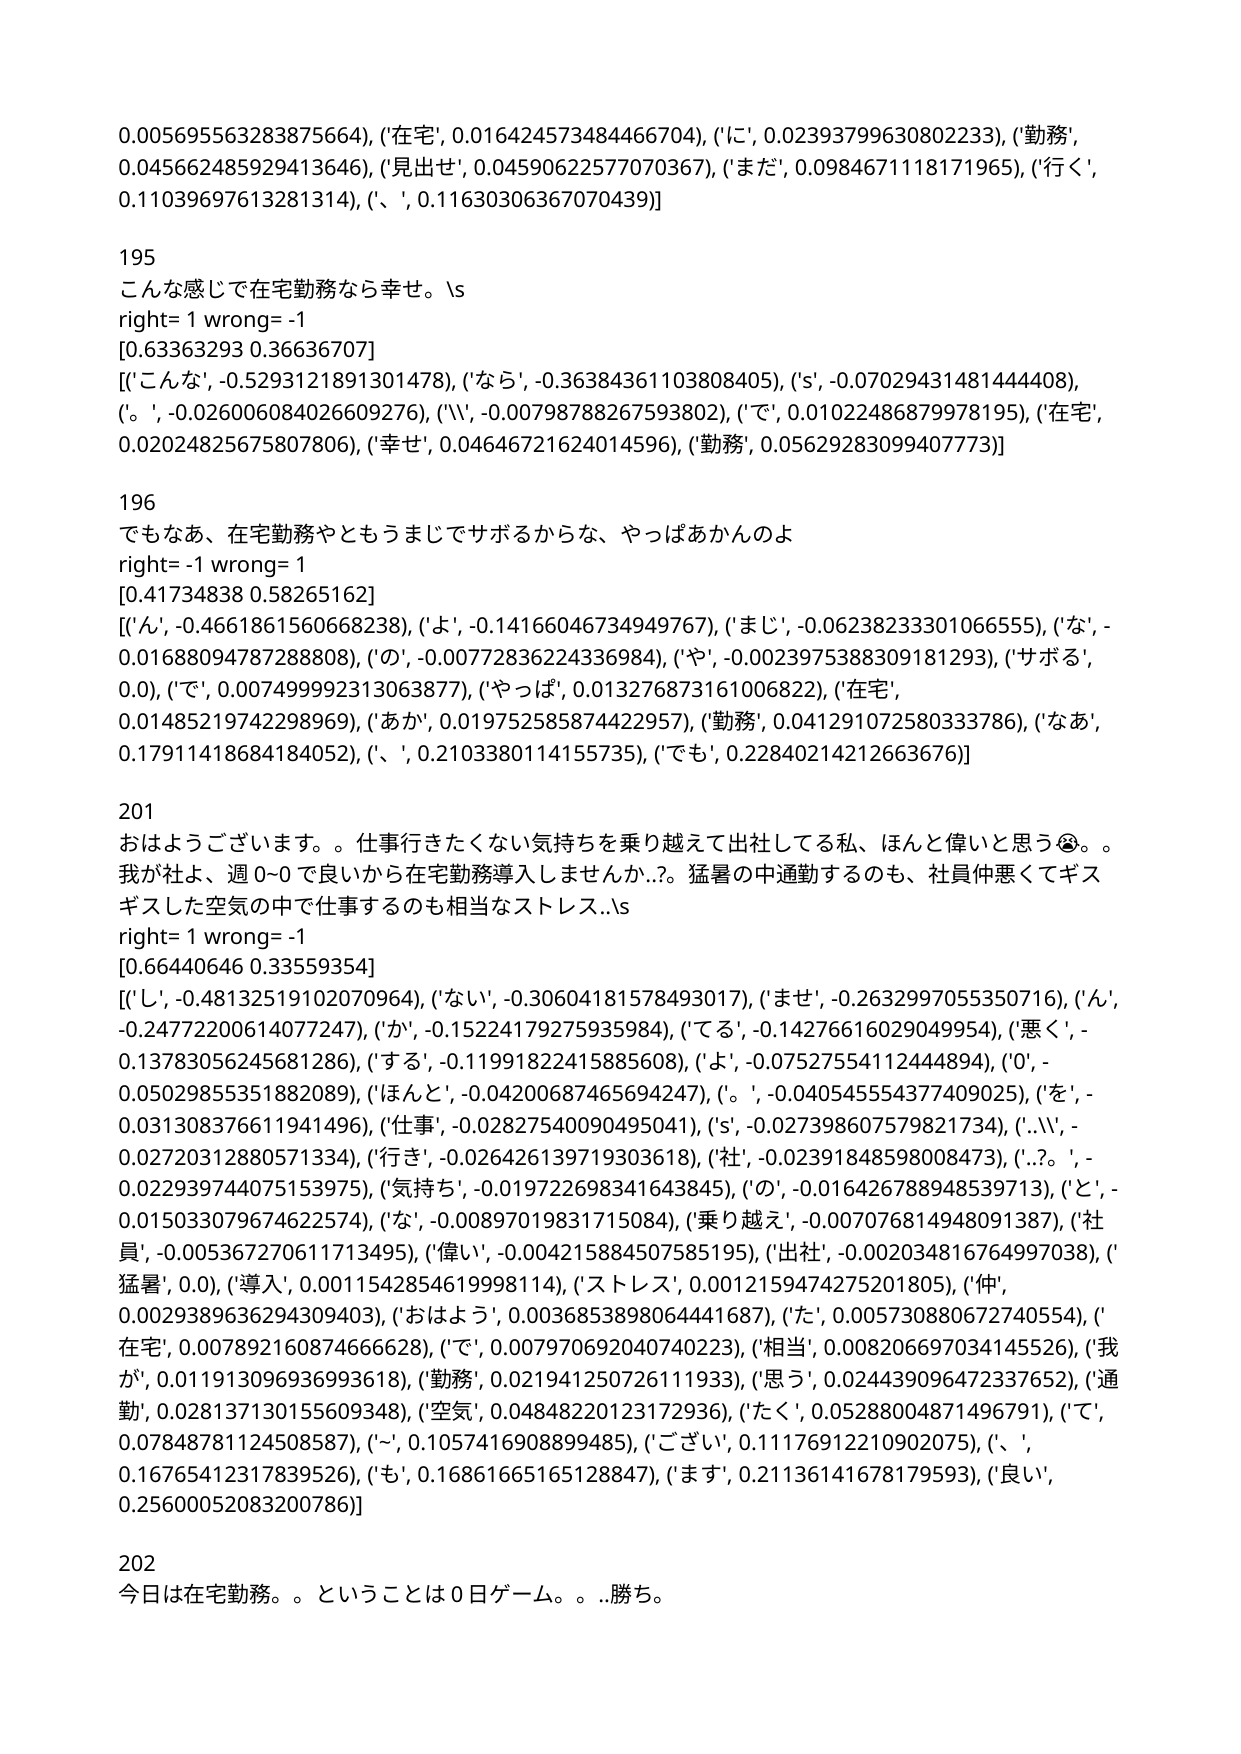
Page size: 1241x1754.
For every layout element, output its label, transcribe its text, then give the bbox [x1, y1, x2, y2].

text 今日は在宅勤務。。ということは0日ゲーム。。..勝ち。 [118, 1577, 1122, 1609]
text おはようございます。。仕事行きたくない気持ちを乗り越えて出社してる私、ほんと偉いと思う😭。。我が社よ、週0~0で良いから在宅勤務導入しませんか..?。猛暑の中通勤するのも、社員仲悪くてギスギスした空気の中で仕事するのも相当なストレス..\s [118, 826, 1122, 921]
text 202 [118, 1547, 1122, 1577]
text 196 [118, 487, 1122, 517]
text こんな感じで在宅勤務なら幸せ。\s [118, 272, 1122, 304]
text 0.005695563283875664), ('在宅', 0.016424573484466704), ('に', 0.02393799630802233), ('勤務', 0.045662485929413646), ('見出せ', 0.04590622577070367), ('まだ', 0.0984671118171965), ('行く', 0.11039697613281314), ('、', 0.11630306367070439)] [118, 118, 1122, 213]
text [0.66440646 0.33559354] [118, 951, 1122, 981]
text [('ん', -0.4661861560668238), ('よ', -0.14166046734949767), ('まじ', -0.06238233301066555), ('な', -0.01688094787288808), ('の', -0.00772836224336984), ('や', -0.0023975388309181293), ('サボる', 0.0), ('で', 0.007499992313063877), ('やっぱ', 0.013276873161006822), ('在宅', 0.01485219742298969), ('あか', 0.019752585874422957), ('勤務', 0.041291072580333786), ('なあ', 0.17911418684184052), ('、', 0.2103380114155735), ('でも', 0.22840214212663676)] [118, 608, 1122, 767]
text でもなあ、在宅勤務やともうまじでサボるからな、やっぱあかんのよ [118, 517, 1122, 549]
text [('こんな', -0.5293121891301478), ('なら', -0.36384361103808405), ('s', -0.07029431481444408), ('。', -0.026006084026609276), ('\\', -0.00798788267593802), ('で', 0.01022486879978195), ('在宅', 0.02024825675807806), ('幸せ', 0.04646721624014596), ('勤務', 0.05629283099407773)] [118, 363, 1122, 459]
text [0.63363293 0.36636707] [118, 333, 1122, 363]
text 195 [118, 242, 1122, 272]
text right= -1 wrong= 1 [118, 549, 1122, 579]
text 201 [118, 796, 1122, 826]
text right= 1 wrong= -1 [118, 921, 1122, 951]
text [('し', -0.48132519102070964), ('ない', -0.30604181578493017), ('ませ', -0.2632997055350716), ('ん', -0.24772200614077247), ('か', -0.15224179275935984), ('てる', -0.14276616029049954), ('悪く', -0.13783056245681286), ('する', -0.11991822415885608), ('よ', -0.07527554112444894), ('0', -0.05029855351882089), ('ほんと', -0.04200687465694247), ('。', -0.040545554377409025), ('を', -0.031308376611941496), ('仕事', -0.02827540090495041), ('s', -0.027398607579821734), ('..\\', -0.02720312880571334), ('行き', -0.026426139719303618), ('社', -0.02391848598008473), ('..?。', -0.022939744075153975), ('気持ち', -0.019722698341643845), ('の', -0.016426788948539713), ('と', -0.015033079674622574), ('な', -0.00897019831715084), ('乗り越え', -0.007076814948091387), ('社員', -0.005367270611713495), ('偉い', -0.004215884507585195), ('出社', -0.002034816764997038), ('猛暑', 0.0), ('導入', 0.0011542854619998114), ('ストレス', 0.0012159474275201805), ('仲', 0.0029389636294309403), ('おはよう', 0.0036853898064441687), ('た', 0.005730880672740554), ('在宅', 0.007892160874666628), ('で', 0.007970692040740223), ('相当', 0.008206697034145526), ('我が', 0.011913096936993618), ('勤務', 0.021941250726111933), ('思う', 0.024439096472337652), ('通勤', 0.028137130155609348), ('空気', 0.04848220123172936), ('たく', 0.05288004871496791), ('て', 0.07848781124508587), ('~', 0.1057416908899485), ('ござい', 0.11176912210902075), ('、', 0.16765412317839526), ('も', 0.16861665165128847), ('ます', 0.21136141678179593), ('良い', 0.25600052083200786)] [118, 981, 1122, 1519]
text [0.41734838 0.58265162] [118, 579, 1122, 608]
text right= 1 wrong= -1 [118, 304, 1122, 333]
